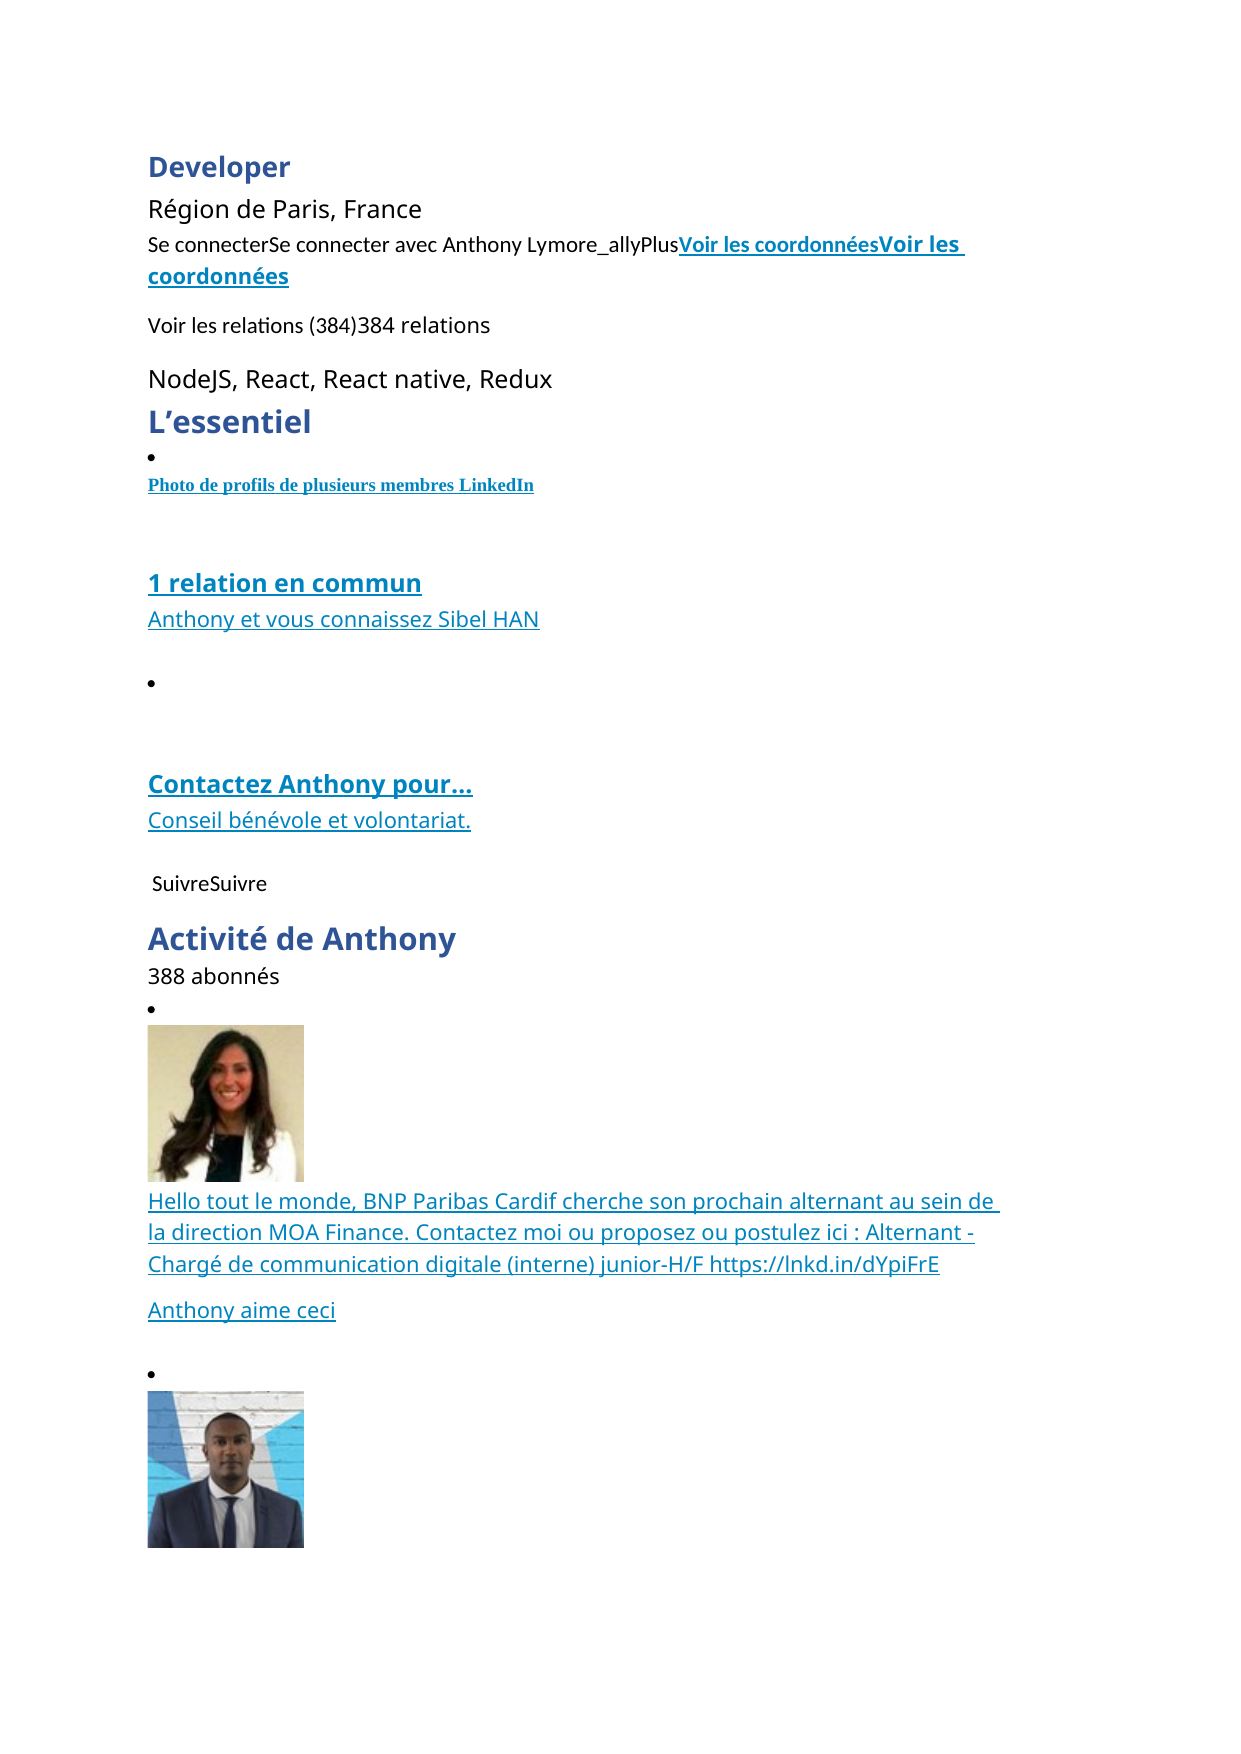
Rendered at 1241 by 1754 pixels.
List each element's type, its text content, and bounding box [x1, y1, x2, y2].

text SuivreSuivre [148, 869, 1093, 897]
subtitle 388 abonnés [148, 959, 1093, 991]
text Anthony et vous connaissez Sibel HAN [148, 602, 1093, 633]
text Se connecterSe connecter avec Anthony Lymore_allyPlusVoir les coordonnéesVoir les coordonnées [148, 229, 1093, 291]
subtitle Activité de Anthony [148, 916, 1093, 959]
subtitle Developer [148, 148, 1093, 186]
text Conseil bénévole et volontariat. [148, 803, 1093, 835]
subtitle Contactez Anthony pour… [148, 763, 1093, 801]
text NodeJS, React, React native, Redux [148, 358, 1093, 396]
picture [147, 1025, 304, 1182]
picture [147, 1391, 304, 1548]
subtitle Hello tout le monde, BNP Paribas Cardif cherche son prochain alternant au sein de la direction MOA Finance. Contactez moi ou proposez ou postulez ici : Alternant -Chargé de communication digitale (interne) junior-H/F https://lnkd.in/dYpiFrE [148, 1184, 1018, 1278]
text Anthony aime ceci [148, 1281, 1018, 1325]
subtitle 1 relation en commun [148, 562, 1093, 599]
text Photo de profils de plusieurs membres LinkedIn [148, 474, 1093, 496]
subtitle Région de Paris, France [148, 192, 1093, 226]
text Voir les relations (384)384 relations [148, 309, 1093, 339]
subtitle L’essentiel [148, 398, 1093, 442]
